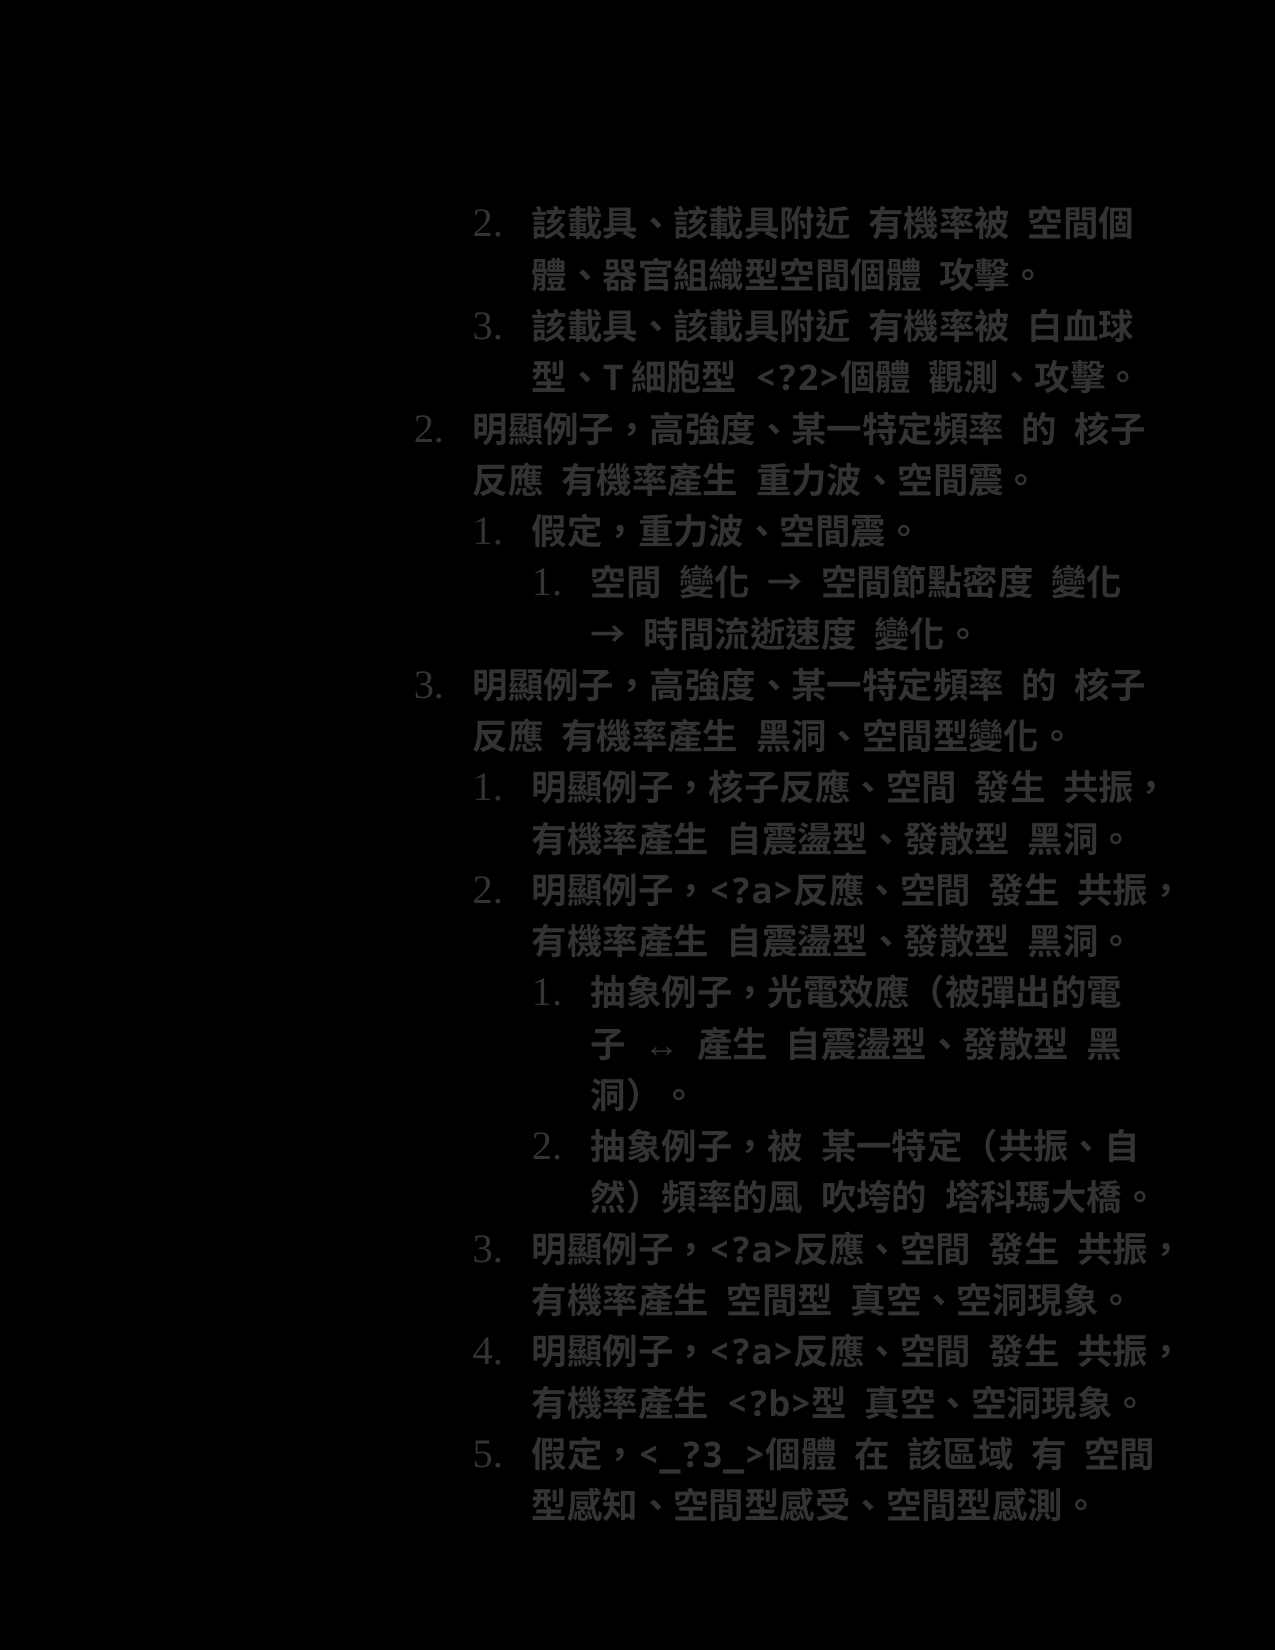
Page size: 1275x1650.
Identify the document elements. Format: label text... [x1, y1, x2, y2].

list 明顯例子，核子反應、空間 發生 共振，有機率產生 自震盪型、發散型 黑洞。 [472, 760, 1157, 862]
list 明顯例子，<?a>反應、空間 發生 共振，有機率產生 <?b>型 真空、空洞現象。 [472, 1324, 1157, 1426]
list 空間 變化 → 空間節點密度 變化 → 時間流逝速度 變化。 [532, 555, 1157, 657]
list 該載具、該載具附近 有機率被 空間個體、器官組織型空間個體 攻擊。 [472, 196, 1157, 298]
list 假定，<_?3_>個體 在 該區域 有 空間型感知、空間型感受、空間型感測。 [472, 1426, 1157, 1529]
list 明顯例子，高強度、某一特定頻率 的 核子反應 有機率產生 重力波、空間震。 [413, 401, 1157, 503]
list 該載具、該載具附近 有機率被 白血球型、T細胞型 <?2>個體 觀測、攻擊。 [472, 298, 1157, 401]
list 明顯例子，高強度、某一特定頻率 的 核子反應 有機率產生 黑洞、空間型變化。 [413, 657, 1157, 760]
list 抽象例子，光電效應（被彈出的電子 ↔ 產生 自震盪型、發散型 黑洞）。 [532, 965, 1157, 1118]
list 明顯例子，<?a>反應、空間 發生 共振，有機率產生 空間型 真空、空洞現象。 [472, 1221, 1157, 1324]
list 明顯例子，<?a>反應、空間 發生 共振，有機率產生 自震盪型、發散型 黑洞。 [472, 862, 1157, 965]
list 抽象例子，被 某一特定（共振、自然）頻率的風 吹垮的 塔科瑪大橋。 [532, 1118, 1157, 1221]
list 假定，重力波、空間震。 [472, 503, 1157, 555]
